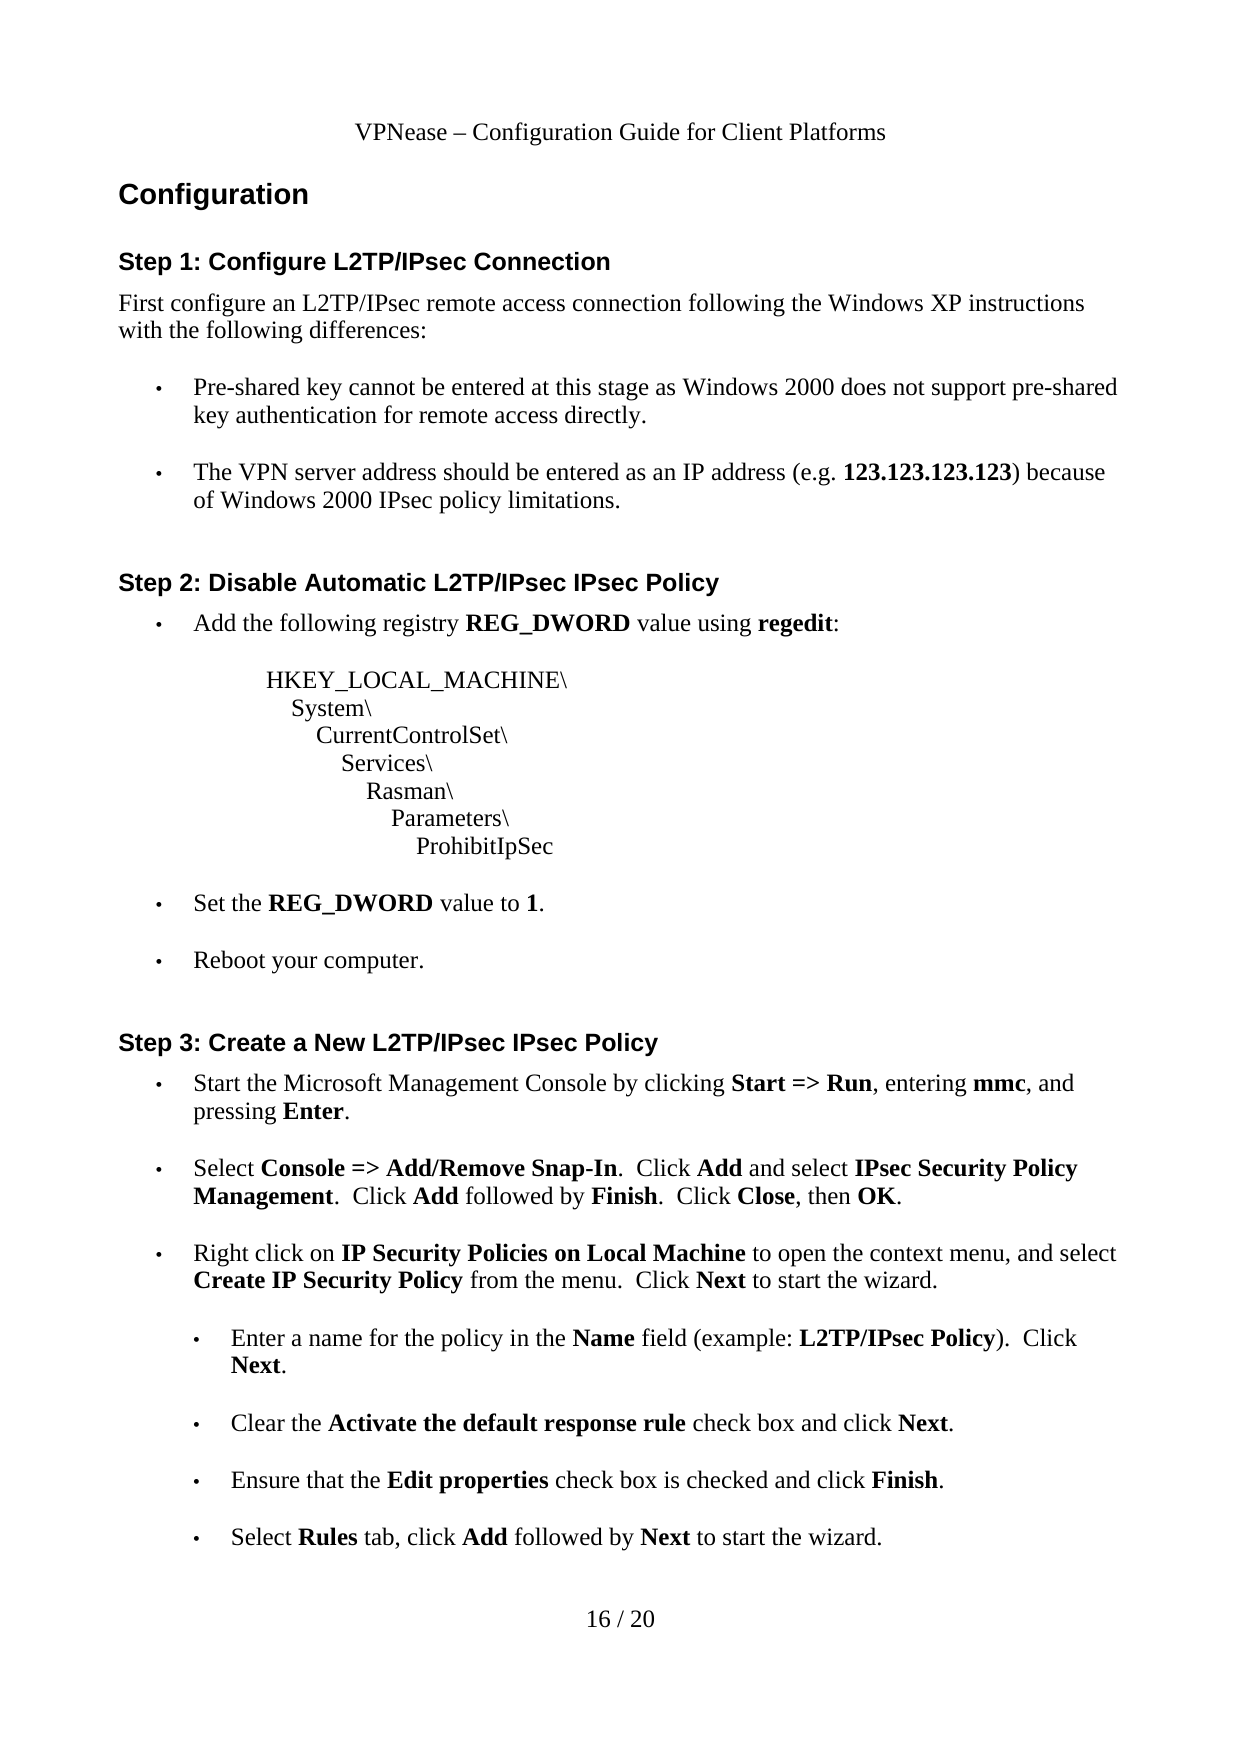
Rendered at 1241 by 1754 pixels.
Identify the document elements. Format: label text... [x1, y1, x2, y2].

subtitle Step 1: Configure L2TP/IPsec Connection [118, 248, 1122, 276]
list Clear the Activate the default response rule check box and click Next. [193, 1409, 1122, 1436]
list Ensure that the Edit properties check box is checked and click Finish. [193, 1466, 1122, 1494]
list Set the REG_DWORD value to 1. [156, 889, 1122, 917]
list Right click on IP Security Policies on Local Machine to open the context menu, and select Create IP Security Policy from the menu. Click Next to start the wizard. [156, 1239, 1122, 1294]
subtitle Step 3: Create a New L2TP/IPsec IPsec Policy [118, 1029, 1122, 1057]
list Start the Microsoft Management Console by clicking Start => Run, entering mmc, and pressing Enter. [156, 1069, 1122, 1124]
list Reboot your computer. [156, 947, 1122, 974]
list Add the following registry REG_DWORD value using regedit: [156, 609, 1122, 636]
list Select Console => Add/Remove Snap-In. Click Add and select IPsec Security Policy Management. Click Add followed by Finish. Click Close, then OK. [156, 1154, 1122, 1209]
text HKEY_LOCAL_MACHINE\ System\ CurrentControlSet\ Services\ Rasman\ Parameters\ ProhibitIpSec [118, 666, 1122, 860]
list The VPN server address should be entered as an IP address (e.g. 123.123.123.123) because of Windows 2000 IPsec policy limitations. [156, 458, 1122, 514]
list Enter a name for the policy in the Name field (example: L2TP/IPsec Policy). Click Next. [193, 1324, 1122, 1379]
list Pre-shared key cannot be entered at this stage as Windows 2000 does not support pre-shared key authentication for remote access directly. [156, 373, 1122, 429]
subtitle Step 2: Disable Automatic L2TP/IPsec IPsec Policy [118, 568, 1122, 596]
text First configure an L2TP/IPsec remote access connection following the Windows XP instructions with the following differences: [118, 289, 1122, 344]
list Select Rules tab, click Add followed by Next to start the wizard. [193, 1523, 1122, 1551]
subtitle Configuration [118, 178, 1122, 211]
